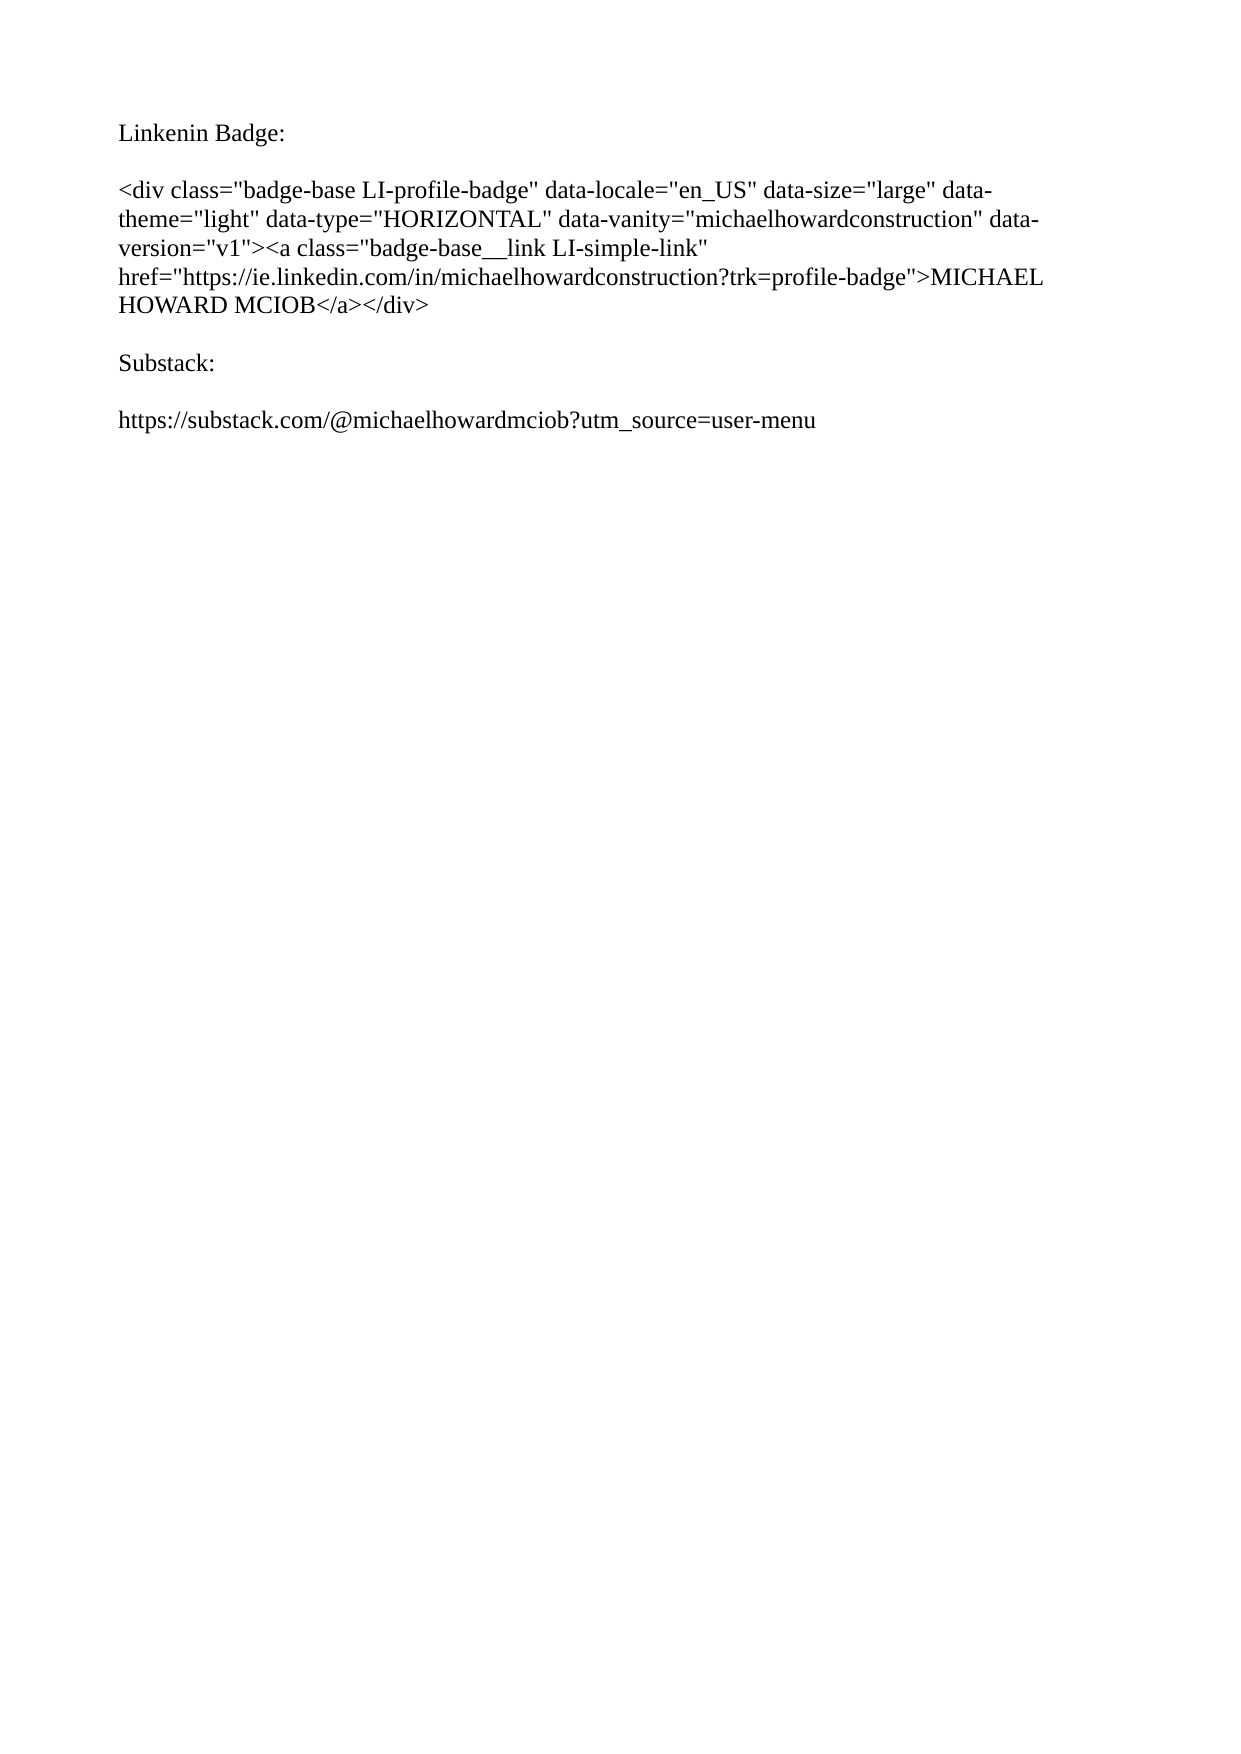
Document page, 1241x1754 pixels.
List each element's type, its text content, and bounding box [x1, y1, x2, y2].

text https://substack.com/@michaelhowardmciob?utm_source=user-menu [118, 406, 1122, 434]
text <div class="badge-base LI-profile-badge" data-locale="en_US" data-size="large" data-theme="light" data-type="HORIZONTAL" data-vanity="michaelhowardconstruction" data-version="v1"><a class="badge-base__link LI-simple-link" href="https://ie.linkedin.com/in/michaelhowardconstruction?trk=profile-badge">MICHAEL HOWARD MCIOB</a></div> [118, 176, 1122, 319]
text Substack: [118, 348, 1122, 377]
text Linkenin Badge: [118, 118, 1122, 147]
